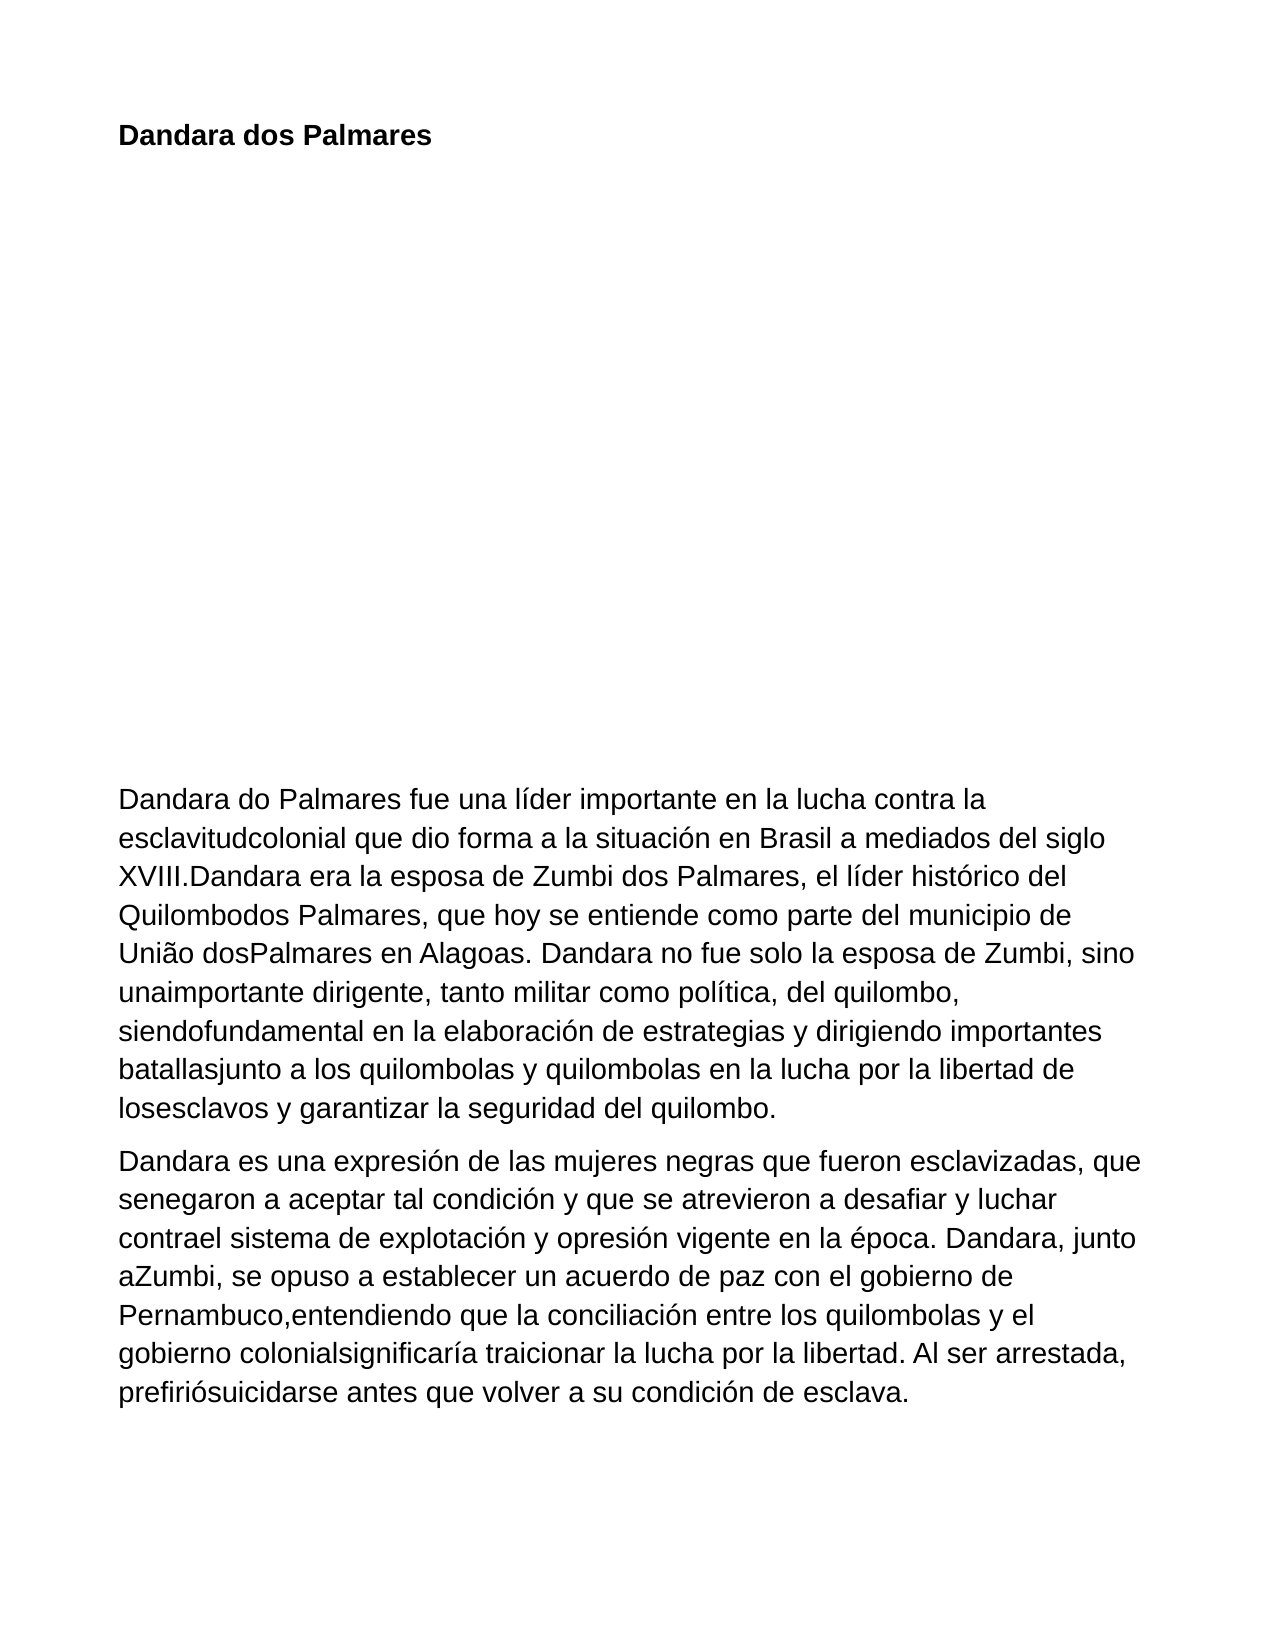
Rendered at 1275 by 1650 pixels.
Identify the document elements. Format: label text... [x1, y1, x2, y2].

text Dandara do Palmares fue una líder importante en la lucha contra la esclavitudcolonial que dio forma a la situación en Brasil a mediados del siglo XVIII.Dandara era la esposa de Zumbi dos Palmares, el líder histórico del Quilombodos Palmares, que hoy se entiende como parte del municipio de União dosPalmares en Alagoas. Dandara no fue solo la esposa de Zumbi, sino unaimportante dirigente, tanto militar como política, del quilombo, siendofundamental en la elaboración de estrategias y dirigiendo importantes batallasjunto a los quilombolas y quilombolas en la lucha por la libertad de losesclavos y garantizar la seguridad del quilombo. [118, 782, 1157, 1124]
subtitle Dandara dos Palmares [118, 118, 1157, 152]
text Dandara es una expresión de las mujeres negras que fueron esclavizadas, que senegaron a aceptar tal condición y que se atrevieron a desafiar y luchar contrael sistema de explotación y opresión vigente en la época. Dandara, junto aZumbi, se opuso a establecer un acuerdo de paz con el gobierno de Pernambuco,entendiendo que la conciliación entre los quilombolas y el gobierno colonialsignificaría traicionar la lucha por la libertad. Al ser arrestada, prefiriósuicidarse antes que volver a su condición de esclava. [118, 1144, 1157, 1408]
